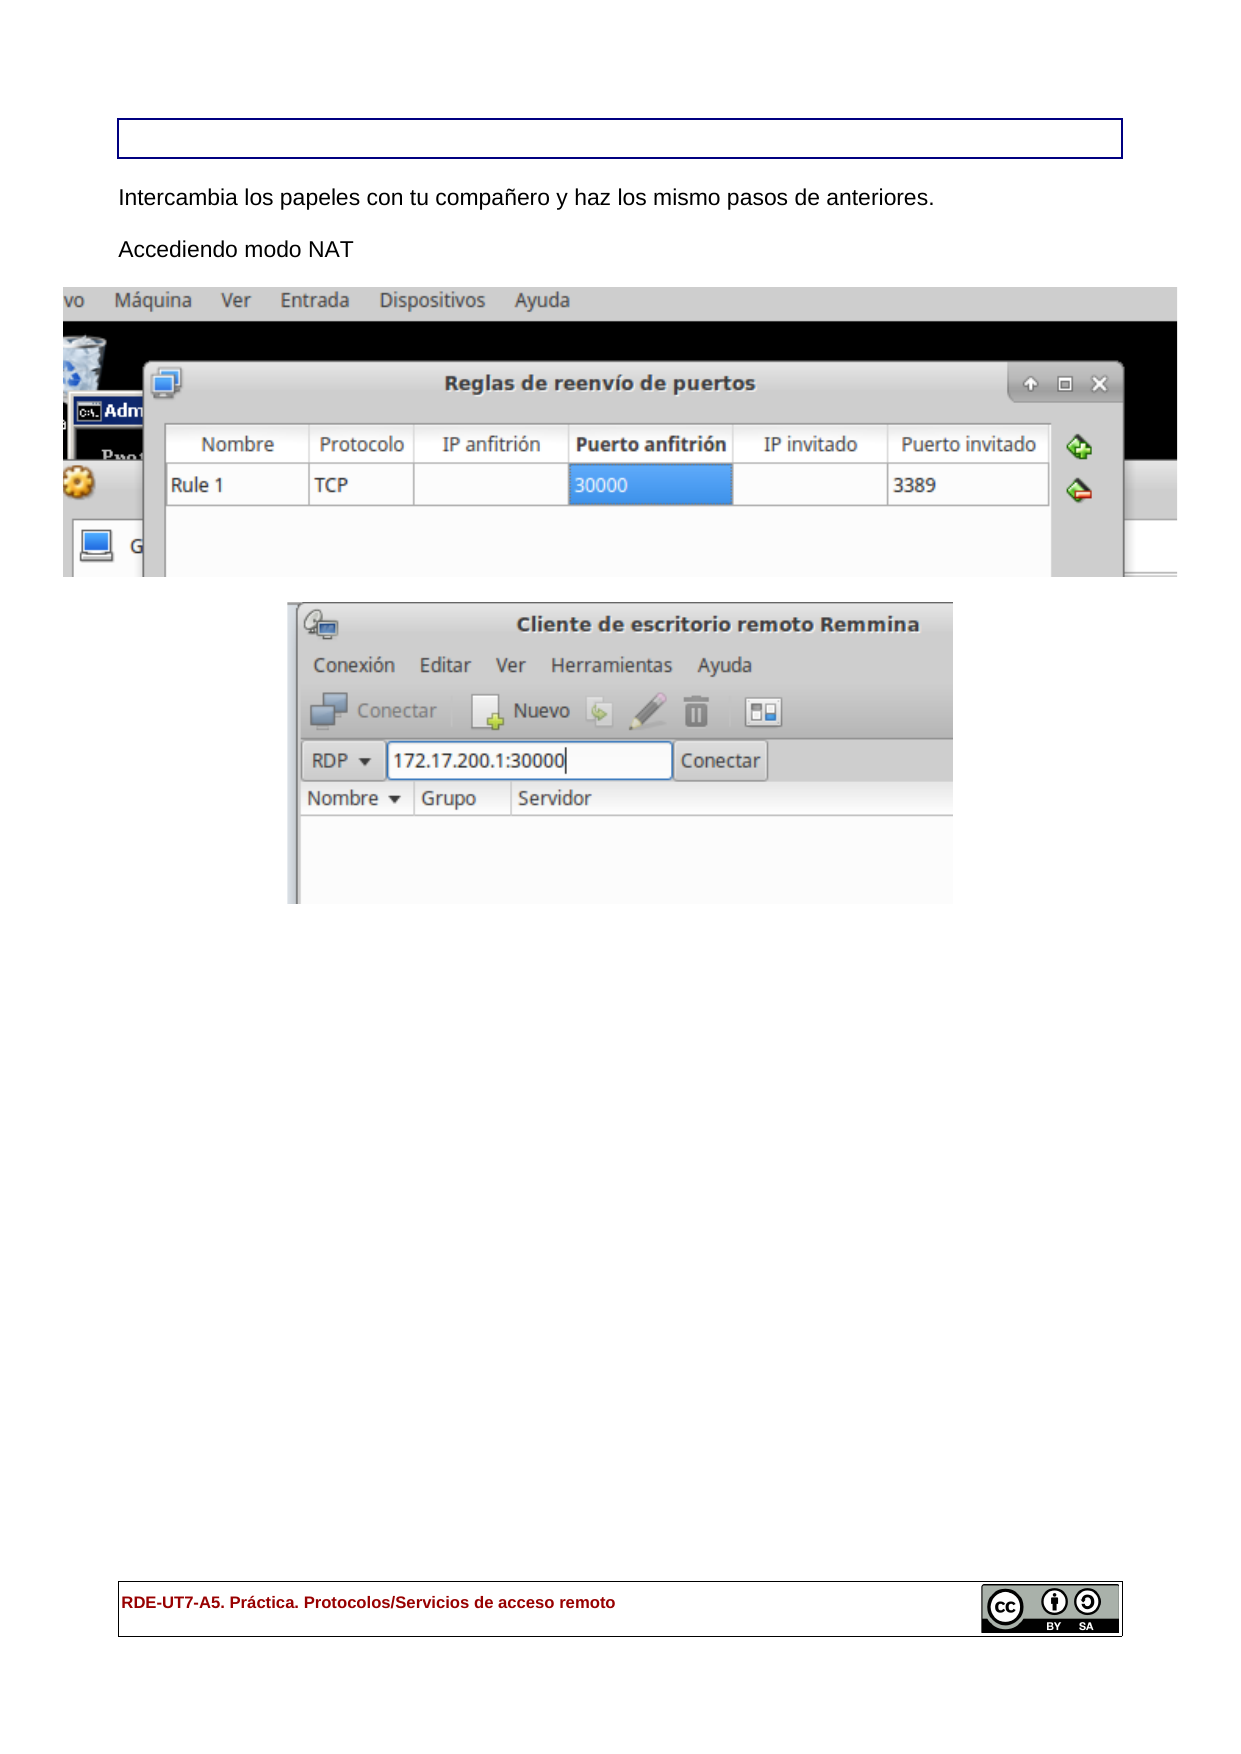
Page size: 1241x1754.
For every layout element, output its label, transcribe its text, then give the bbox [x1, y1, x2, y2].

picture [287, 602, 953, 904]
table_header [119, 120, 1121, 157]
text Accediendo modo NAT [118, 236, 1122, 262]
picture [981, 1584, 1119, 1633]
text Intercambia los papeles con tu compañero y haz los mismo pasos de anteriores. [118, 185, 1122, 211]
picture [63, 287, 1178, 577]
